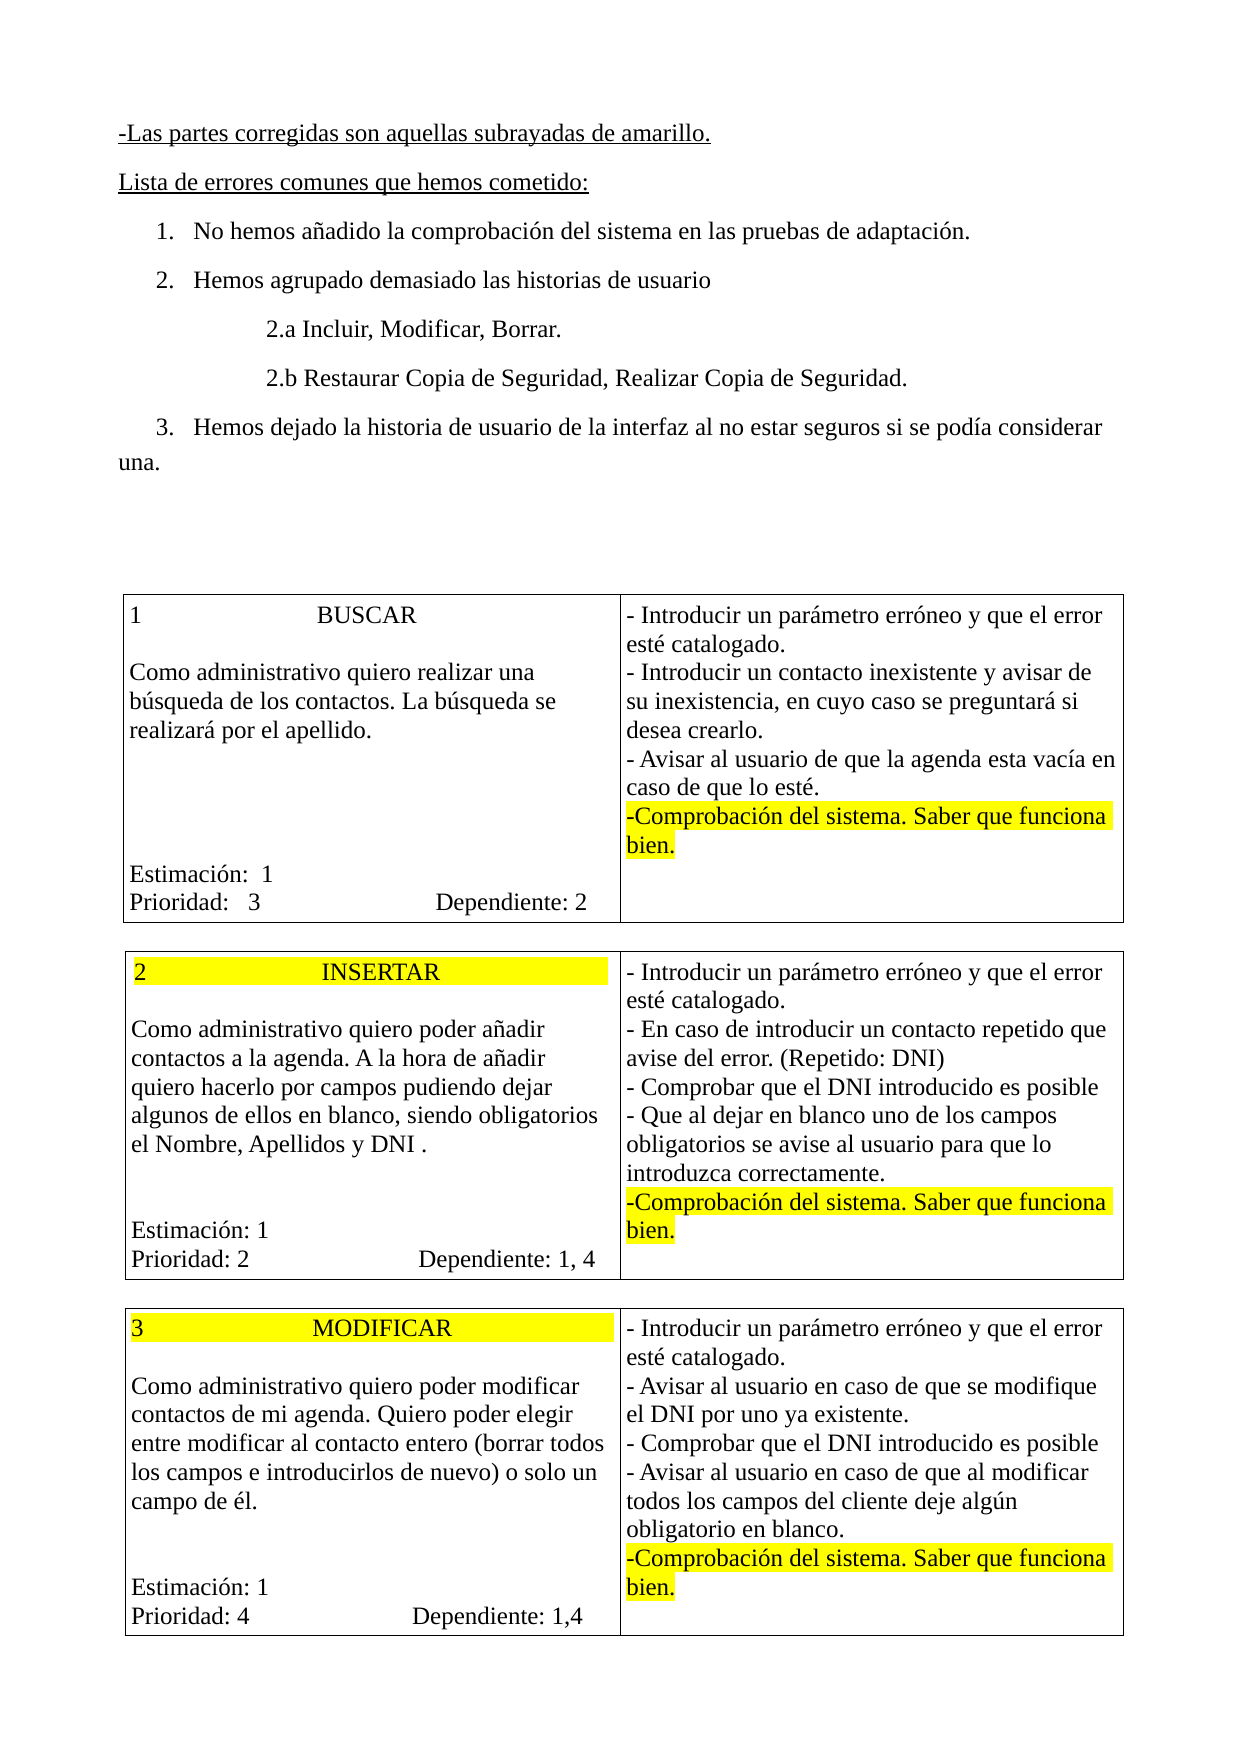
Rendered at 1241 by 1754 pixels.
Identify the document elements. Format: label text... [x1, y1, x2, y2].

list Hemos agrupado demasiado las historias de usuario [156, 265, 1122, 294]
text 2.b Restaurar Copia de Seguridad, Realizar Copia de Seguridad. [118, 363, 1122, 392]
table_header - Introducir un parámetro erróneo y que el error esté catalogado. - Introducir un contacto inexistente y avisar de su inexistencia, en cuyo caso se preguntará si desea crearlo. - Avisar al usuario de que la agenda esta vacía en caso de que lo esté. -Comprobación del sistema. Saber que funciona bien. [621, 595, 1123, 922]
text Lista de errores comunes que hemos cometido: [118, 167, 1122, 196]
text 3. Hemos dejado la historia de usuario de la interfaz al no estar seguros si se podía considerar una. [118, 412, 1122, 476]
text 2.a Incluir, Modificar, Borrar. [118, 314, 1122, 343]
table_header 3 MODIFICAR Como administrativo quiero poder modificar contactos de mi agenda. Quiero poder elegir entre modificar al contacto entero (borrar todos los campos e introducirlos de nuevo) o solo un campo de él. Estimación: 1 Prioridad: 4 Dependiente: 1,4 [126, 1309, 620, 1635]
text -Las partes corregidas son aquellas subrayadas de amarillo. [118, 118, 1122, 147]
list No hemos añadido la comprobación del sistema en las pruebas de adaptación. [156, 216, 1122, 245]
table_header - Introducir un parámetro erróneo y que el error esté catalogado. - En caso de introducir un contacto repetido que avise del error. (Repetido: DNI) - Comprobar que el DNI introducido es posible - Que al dejar en blanco uno de los campos obligatorios se avise al usuario para que lo introduzca correctamente. -Comprobación del sistema. Saber que funciona bien. [621, 952, 1123, 1279]
table_header 2 INSERTAR Como administrativo quiero poder añadir contactos a la agenda. A la hora de añadir quiero hacerlo por campos pudiendo dejar algunos de ellos en blanco, siendo obligatorios el Nombre, Apellidos y DNI . Estimación: 1 Prioridad: 2 Dependiente: 1, 4 [126, 952, 620, 1279]
table_header 1 BUSCAR Como administrativo quiero realizar una búsqueda de los contactos. La búsqueda se realizará por el apellido. Estimación: 1 Prioridad: 3 Dependiente: 2 [124, 595, 620, 922]
table_header - Introducir un parámetro erróneo y que el error esté catalogado. - Avisar al usuario en caso de que se modifique el DNI por uno ya existente. - Comprobar que el DNI introducido es posible - Avisar al usuario en caso de que al modificar todos los campos del cliente deje algún obligatorio en blanco. -Comprobación del sistema. Saber que funciona bien. [621, 1309, 1123, 1635]
